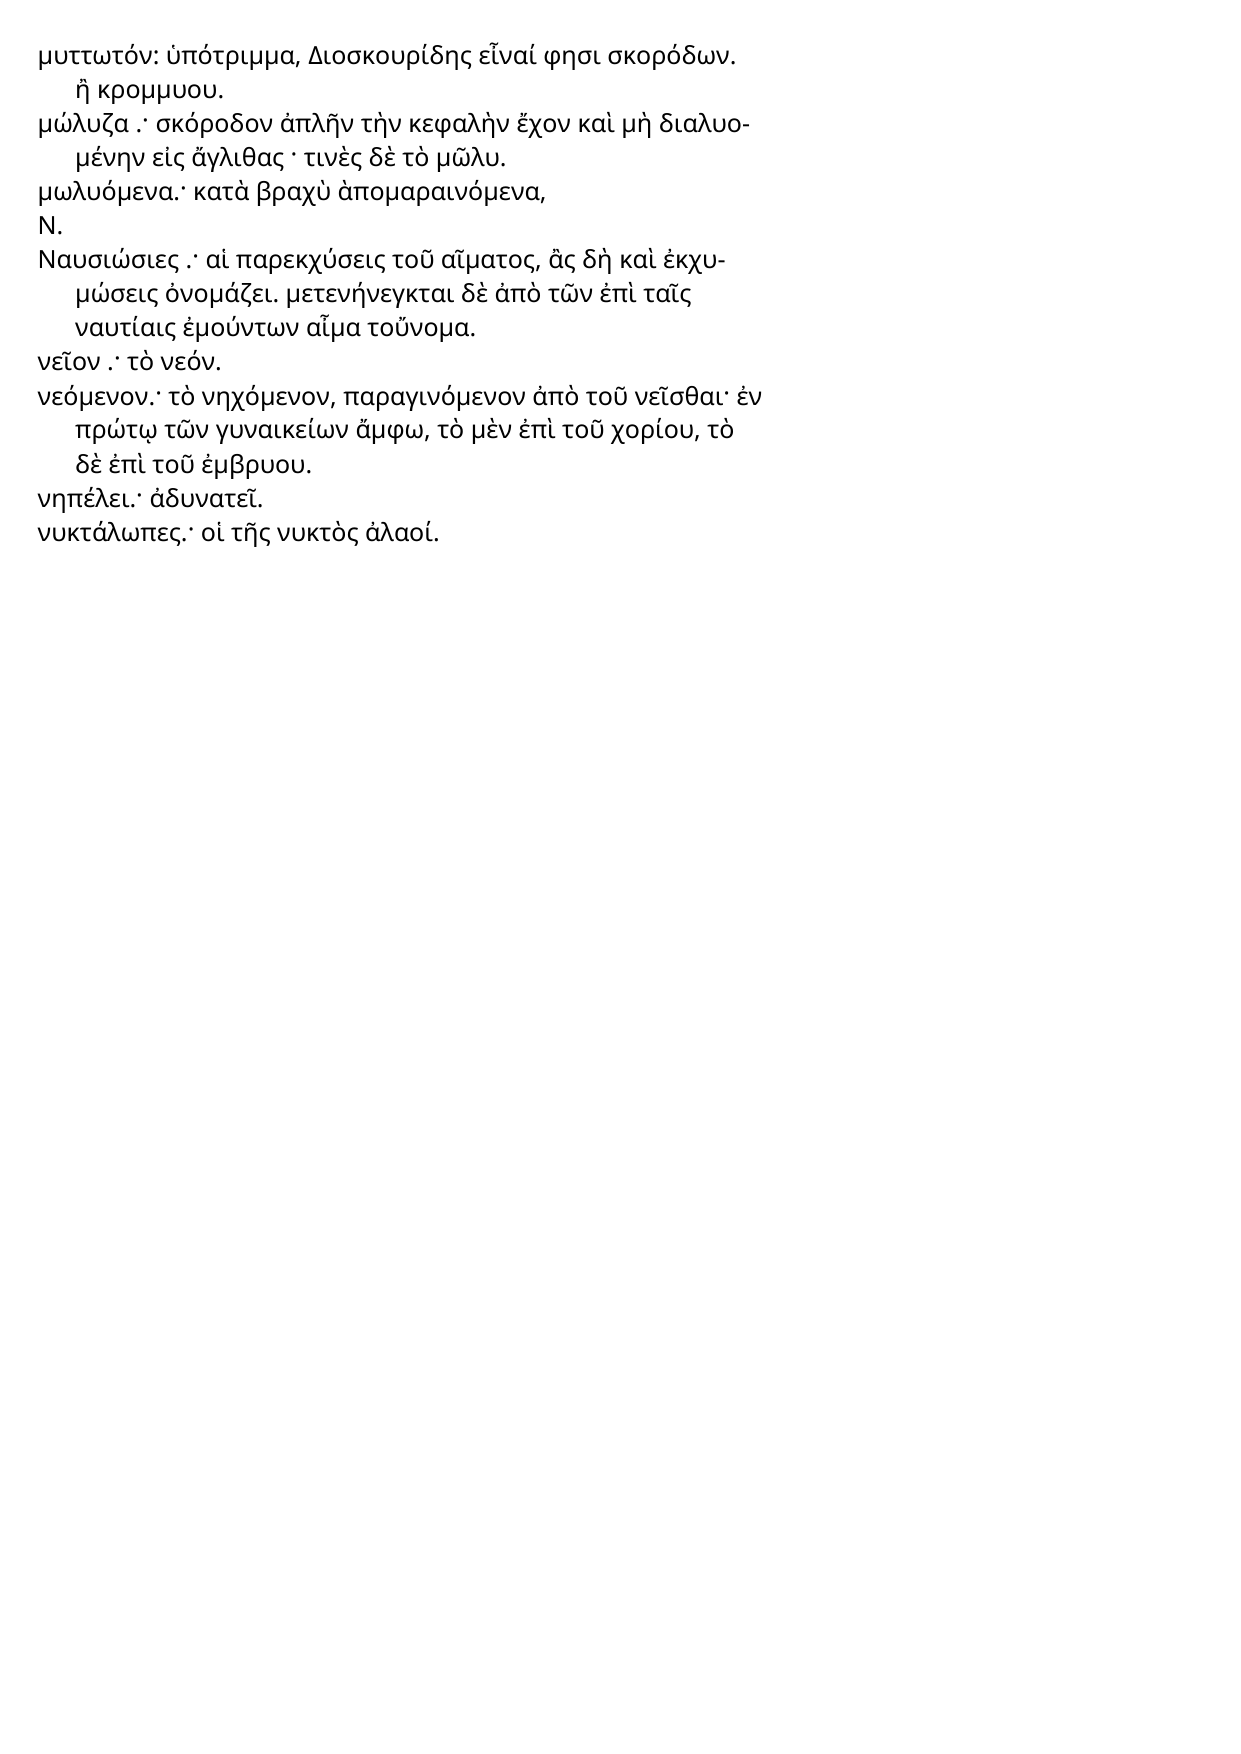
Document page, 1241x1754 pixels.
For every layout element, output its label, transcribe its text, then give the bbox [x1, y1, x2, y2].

text μωλυόμενα.· κατὰ βραχὺ ὰπομαραινόμενα, [37, 174, 1203, 208]
text νεῖον .· τὸ νεόν. [37, 344, 1203, 378]
text μώλυζα .· σκόροδον ἀπλῆν τὴν κεφαλὴν ἔχον καὶ μὴ διαλυο- μένην εἰς ἄγλιθας · τινὲς δὲ τὸ μῶλυ. [37, 106, 1203, 174]
text νυκτάλωπες.· οἱ τῆς νυκτὸς ἀλαοί. [37, 514, 1203, 548]
text Ναυσιώσιες .· αἱ παρεκχύσεις τοῦ αῖματος, ἂς δὴ καὶ ἐκχυ- μώσεις ὀνομάζει. μετενήνεγκται δὲ ἀπὸ τῶν ἐπὶ ταῖς ναυτίαις ἐμούντων αἶμα τοὔνομα. [37, 242, 1203, 344]
text Ν. [37, 208, 1203, 242]
text νεόμενον.· τὸ νηχόμενον, παραγινόμενον ἀπὸ τοῦ νεῖσθαι· ἐν πρώτῳ τῶν γυναικείων ἄμφω, τὸ μὲν ἐπὶ τοῦ χορίου, τὸ δὲ ἐπὶ τοῦ ἐμβρυου. [37, 378, 1203, 480]
text νηπέλει.· ἀδυνατεῖ. [37, 480, 1203, 514]
text μυττωτόν: ὑπότριμμα, Διοσκουρίδης εἶναί φησι σκορόδων. ἢ κρομμυου. [37, 37, 1203, 106]
